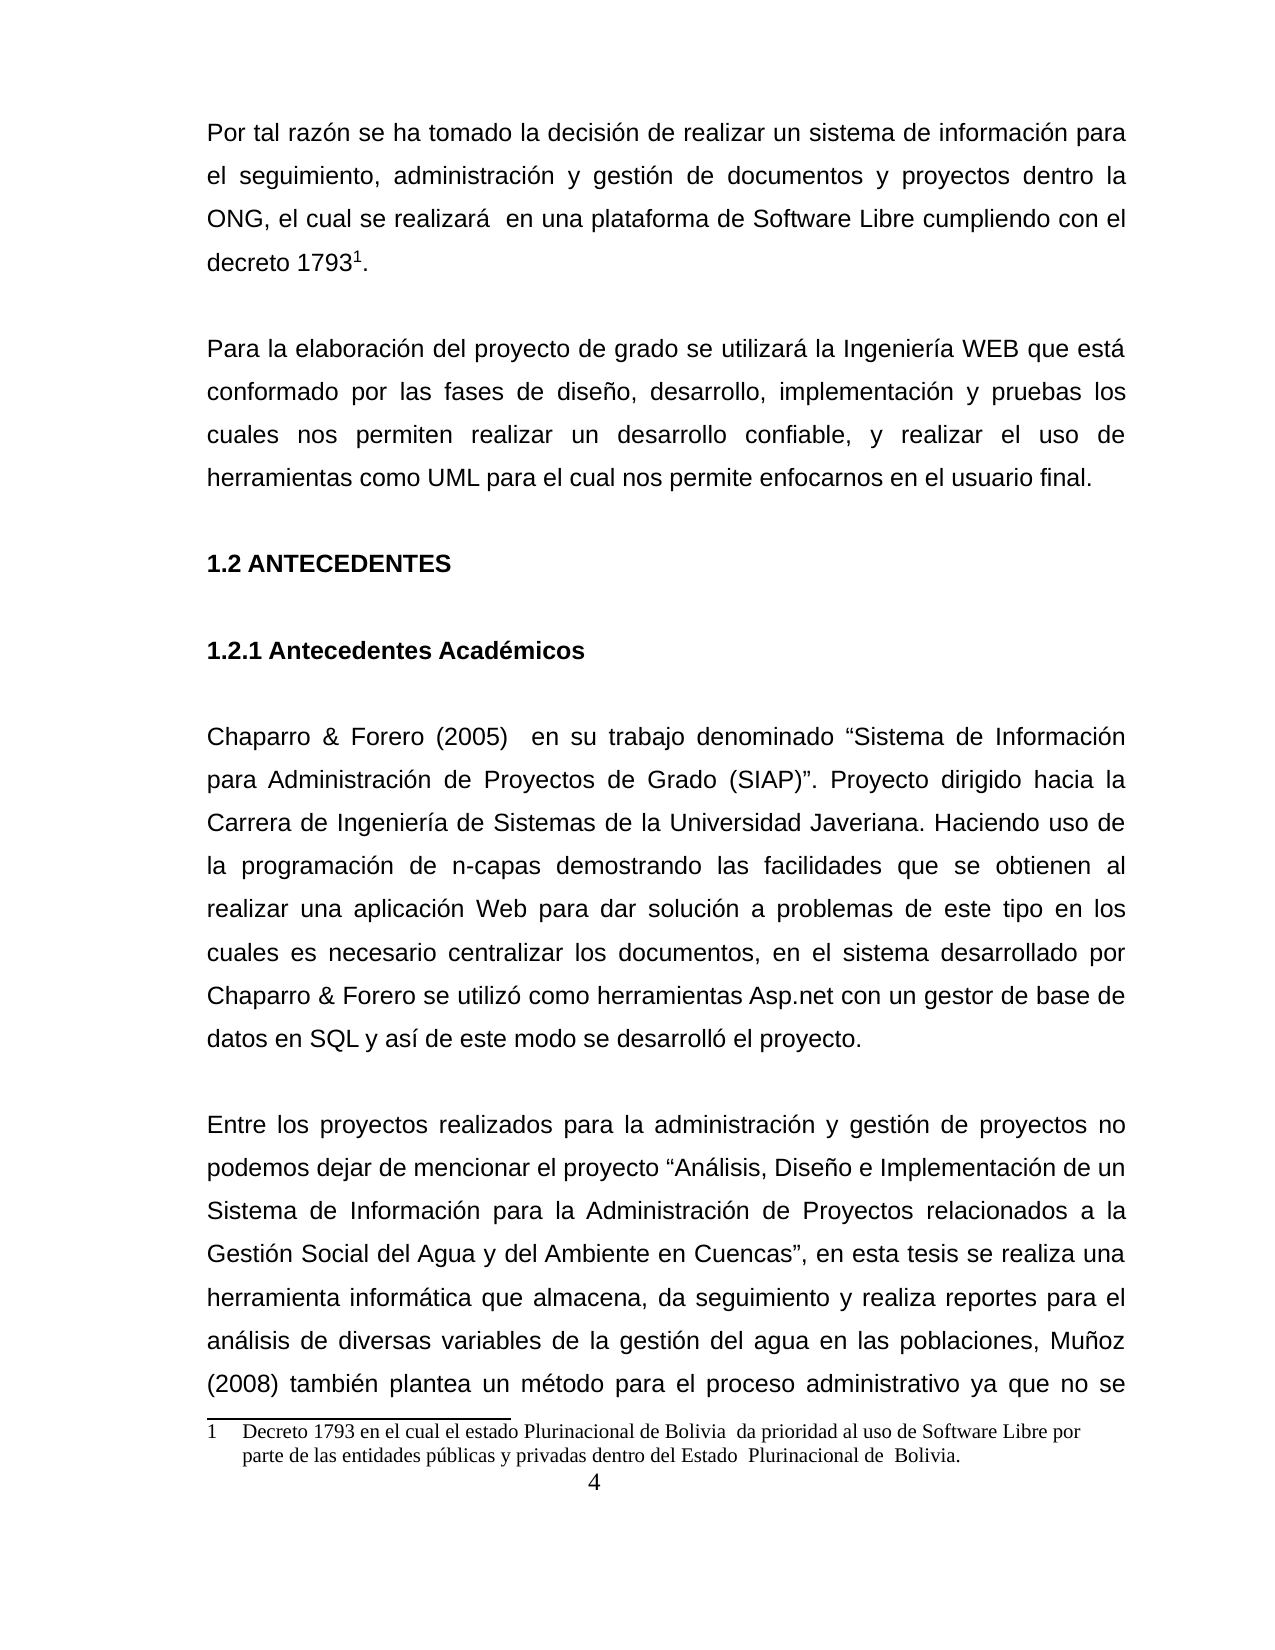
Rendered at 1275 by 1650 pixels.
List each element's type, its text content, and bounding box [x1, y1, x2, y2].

text Chaparro & Forero (2005) en su trabajo denominado “Sistema de Información para Administración de Proyectos de Grado (SIAP)”. Proyecto dirigido hacia la Carrera de Ingeniería de Sistemas de la Universidad Javeriana. Haciendo uso de la programación de n-capas demostrando las facilidades que se obtienen al realizar una aplicación Web para dar solución a problemas de este tipo en los cuales es necesario centralizar los documentos, en el sistema desarrollado por Chaparro & Forero se utilizó como herramientas Asp.net con un gestor de base de datos en SQL y así de este modo se desarrolló el proyecto. [207, 722, 1127, 1052]
text 1.2.1 Antecedentes Académicos [207, 636, 1127, 664]
text Entre los proyectos realizados para la administración y gestión de proyectos no podemos dejar de mencionar el proyecto “Análisis, Diseño e Implementación de un Sistema de Información para la Administración de Proyectos relacionados a la Gestión Social del Agua y del Ambiente en Cuencas”, en esta tesis se realiza una herramienta informática que almacena, da seguimiento y realiza reportes para el análisis de diversas variables de la gestión del agua en las poblaciones, Muñoz (2008) también plantea un método para el proceso administrativo ya que no se [207, 1110, 1127, 1397]
text Decreto 1793 en el cual el estado Plurinacional de Bolivia da prioridad al uso de Software Libre por parte de las entidades públicas y privadas dentro del Estado Plurinacional de Bolivia. [207, 1419, 1127, 1467]
text Para la elaboración del proyecto de grado se utilizará la Ingeniería WEB que está conformado por las fases de diseño, desarrollo, implementación y pruebas los cuales nos permiten realizar un desarrollo confiable, y realizar el uso de herramientas como UML para el cual nos permite enfocarnos en el usuario final. [207, 334, 1127, 492]
text Por tal razón se ha tomado la decisión de realizar un sistema de información para el seguimiento, administración y gestión de documentos y proyectos dentro la ONG, el cual se realizará en una plataforma de Software Libre cumpliendo con el decreto 1793. [207, 118, 1127, 276]
text 1.2 ANTECEDENTES [207, 549, 1127, 578]
